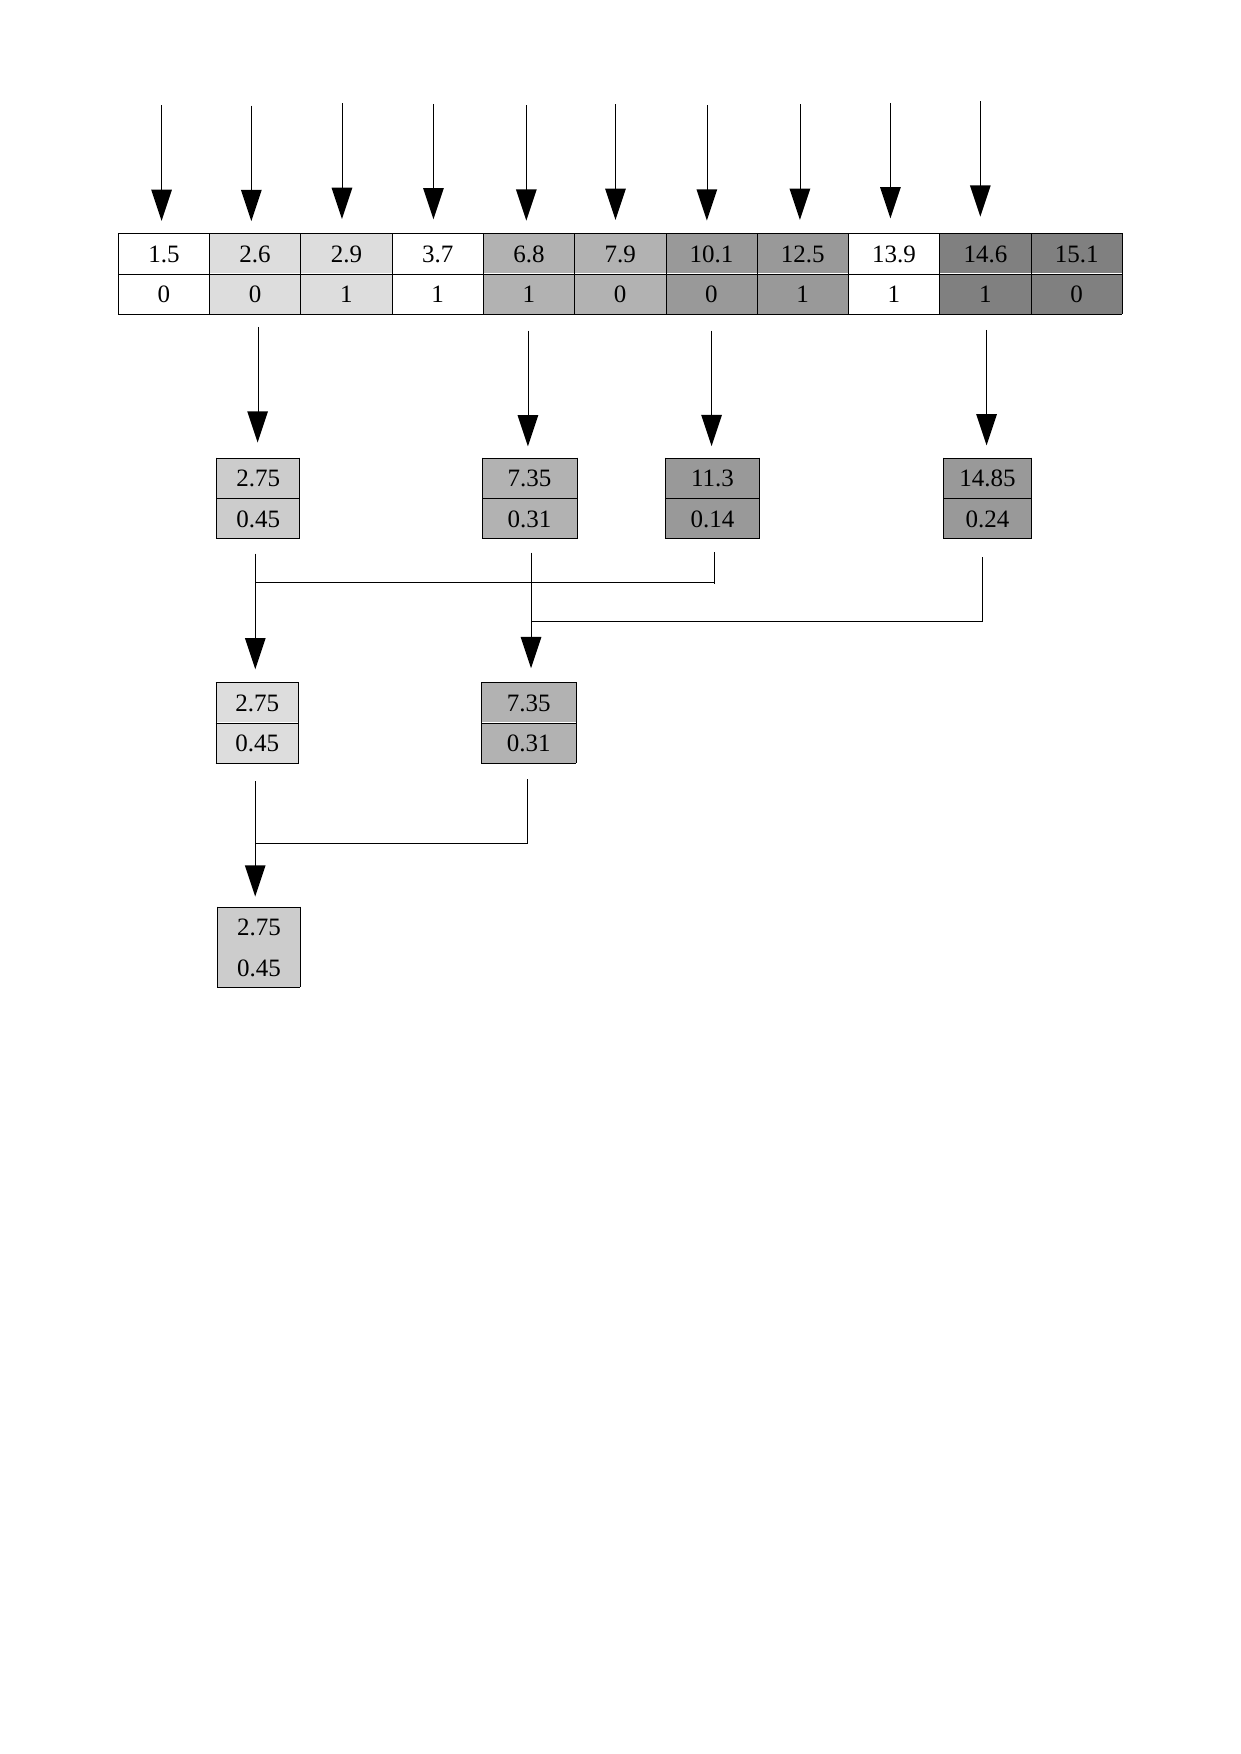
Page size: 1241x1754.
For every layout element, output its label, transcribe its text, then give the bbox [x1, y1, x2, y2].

table_header 14.6 [940, 234, 1031, 273]
table_header 2.6 [210, 234, 300, 273]
table_cell 0 [119, 275, 209, 314]
table_cell 1 [849, 275, 939, 314]
table_header [760, 458, 943, 498]
table_cell 0.45 [217, 724, 298, 763]
table_cell [578, 498, 665, 538]
table_header [299, 682, 481, 722]
table_header 10.1 [667, 234, 757, 273]
table_cell 0 [210, 275, 300, 314]
table_header 2.75 [218, 908, 300, 947]
table_cell 0 [667, 275, 757, 314]
table_cell [300, 498, 482, 538]
table_header 12.5 [758, 234, 848, 273]
table_cell 0 [575, 275, 666, 314]
table_header 7.35 [483, 459, 577, 498]
table_cell 1 [393, 275, 483, 314]
table_header 6.8 [484, 234, 574, 273]
table_header 13.9 [849, 234, 939, 273]
table_cell 0.45 [218, 947, 300, 987]
table_header 14.85 [944, 459, 1031, 498]
table_header 2.9 [301, 234, 392, 273]
table_header [578, 458, 665, 498]
table_cell [299, 723, 481, 763]
table_cell [760, 498, 943, 538]
table_cell 0.14 [666, 499, 759, 538]
table_cell 0.45 [217, 499, 299, 538]
table_header 15.1 [1032, 234, 1122, 273]
table_cell 0.31 [483, 499, 577, 538]
table_header 2.75 [217, 683, 298, 722]
table_header 1.5 [119, 234, 209, 273]
table_header 7.9 [575, 234, 666, 273]
table_cell 1 [758, 275, 848, 314]
table_cell 1 [301, 275, 392, 314]
table_cell 0 [1032, 275, 1122, 314]
table_header 3.7 [393, 234, 483, 273]
table_cell 1 [940, 275, 1031, 314]
table_cell 0.31 [482, 724, 576, 763]
table_header 11.3 [666, 459, 759, 498]
table_cell 1 [484, 275, 574, 314]
table_cell 0.24 [944, 499, 1031, 538]
table_header 2.75 [217, 459, 299, 498]
table_header [300, 458, 482, 498]
table_header 7.35 [482, 683, 576, 722]
